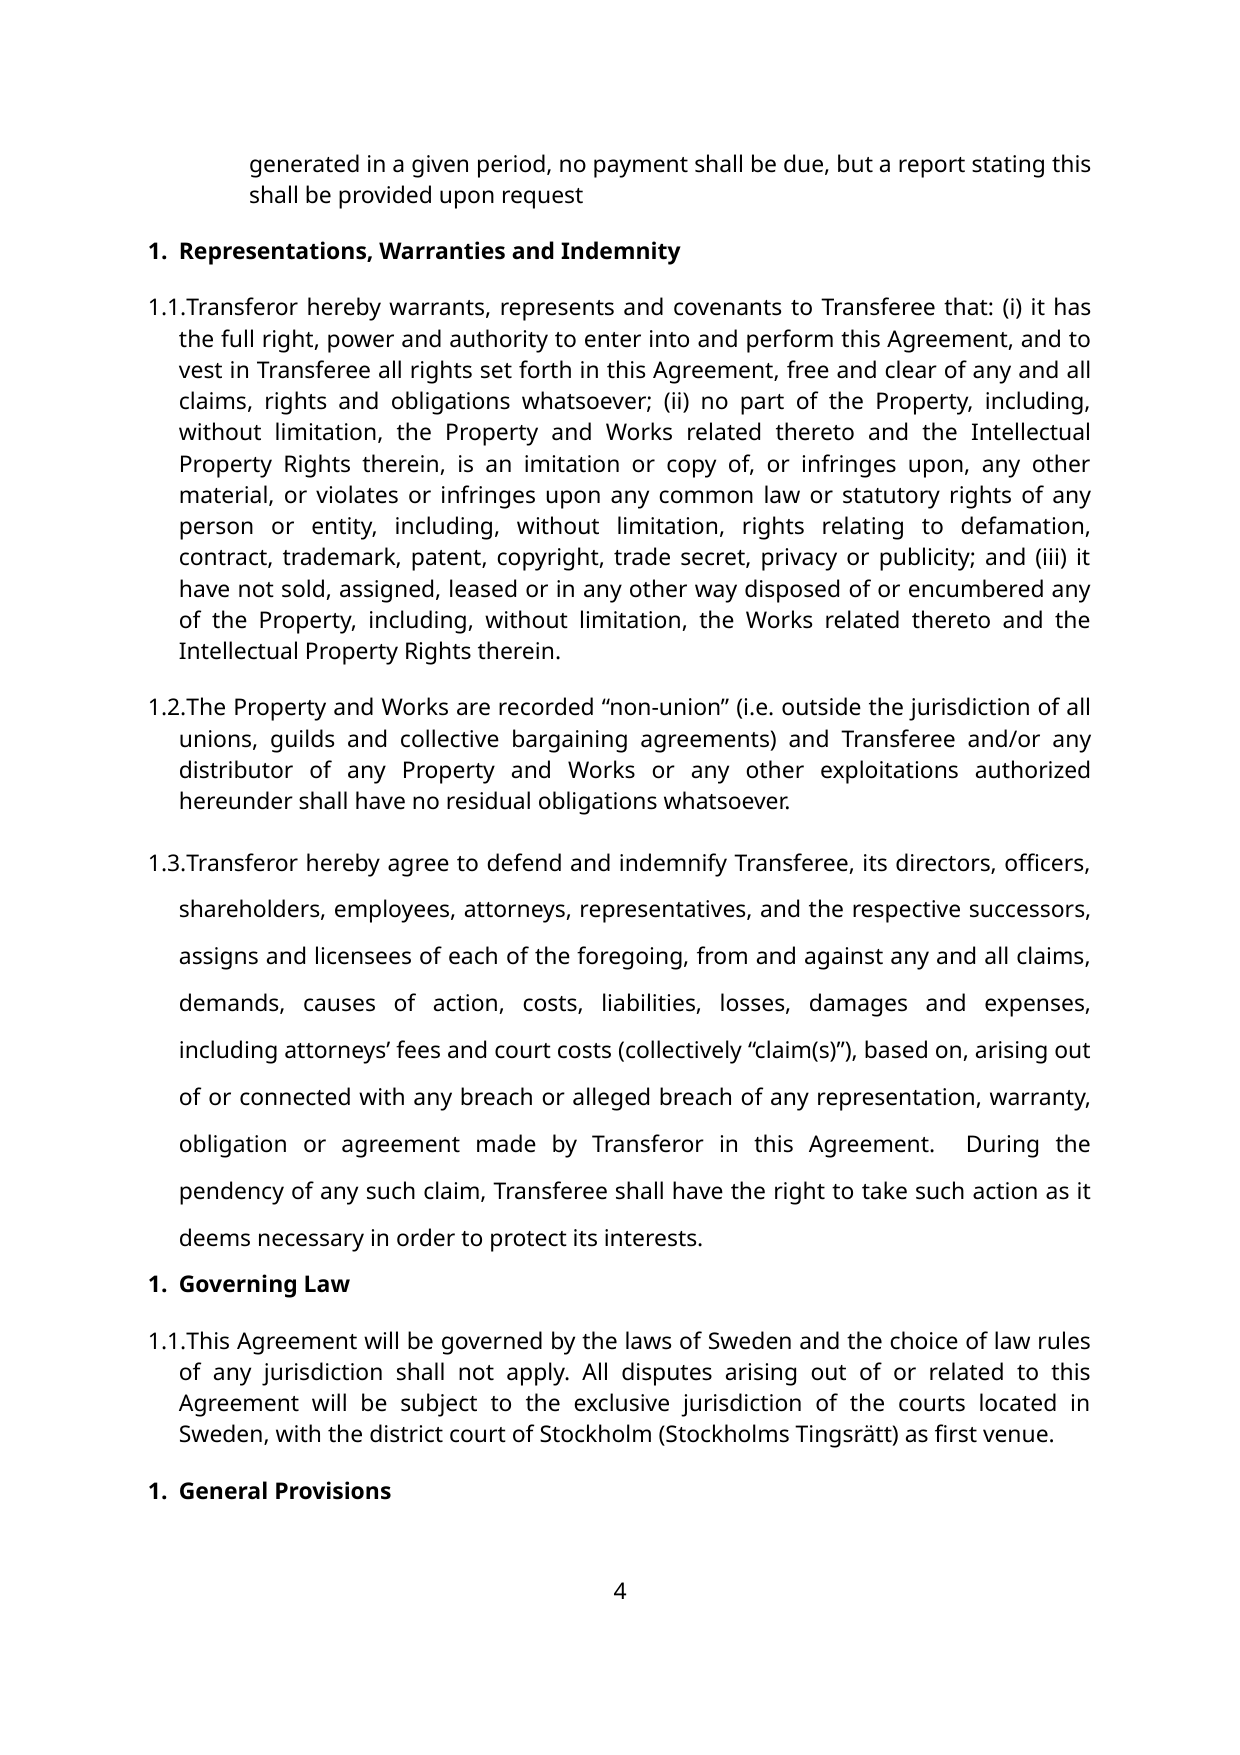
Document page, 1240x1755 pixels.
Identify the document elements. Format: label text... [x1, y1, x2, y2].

list Representations, Warranties and Indemnity [148, 235, 1092, 266]
list Transferor hereby warrants, represents and covenants to Transferee that: (i) it has the full right, power and authority to enter into and perform this Agreement, and to vest in Transferee all rights set forth in this Agreement, free and clear of any and all claims, rights and obligations whatsoever; (ii) no part of the Property, including, without limitation, the Property and Works related thereto and the Intellectual Property Rights therein, is an imitation or copy of, or infringes upon, any other material, or violates or infringes upon any common law or statutory rights of any person or entity, including, without limitation, rights relating to defamation, contract, trademark, patent, copyright, trade secret, privacy or publicity; and (iii) it have not sold, assigned, leased or in any other way disposed of or encumbered any of the Property, including, without limitation, the Works related thereto and the Intellectual Property Rights therein. [148, 291, 1092, 666]
list General Provisions [148, 1475, 1092, 1506]
list The Property and Works are recorded “non-union” (i.e. outside the jurisdiction of all unions, guilds and collective bargaining agreements) and Transferee and/or any distributor of any Property and Works or any other exploitations authorized hereunder shall have no residual obligations whatsoever. [148, 691, 1092, 816]
list This Agreement will be governed by the laws of Sweden and the choice of law rules of any jurisdiction shall not apply. All disputes arising out of or related to this Agreement will be subject to the exclusive jurisdiction of the courts located in Sweden, with the district court of Stockholm (Stockholms Tingsrätt) as first venue. [148, 1325, 1092, 1450]
list generated in a given period, no payment shall be due, but a report stating this shall be provided upon request [223, 148, 1092, 210]
list Transferor hereby agree to defend and indemnify Transferee, its directors, officers, shareholders, employees, attorneys, representatives, and the respective successors, assigns and licensees of each of the foregoing, from and against any and all claims, demands, causes of action, costs, liabilities, losses, damages and expenses, including attorneys’ fees and court costs (collectively “claim(s)”), based on, arising out of or connected with any breach or alleged breach of any representation, warranty, obligation or agreement made by Transferor in this Agreement. During the pendency of any such claim, Transferee shall have the right to take such action as it deems necessary in order to protect its interests. [148, 847, 1092, 1253]
list Governing Law [148, 1268, 1092, 1300]
